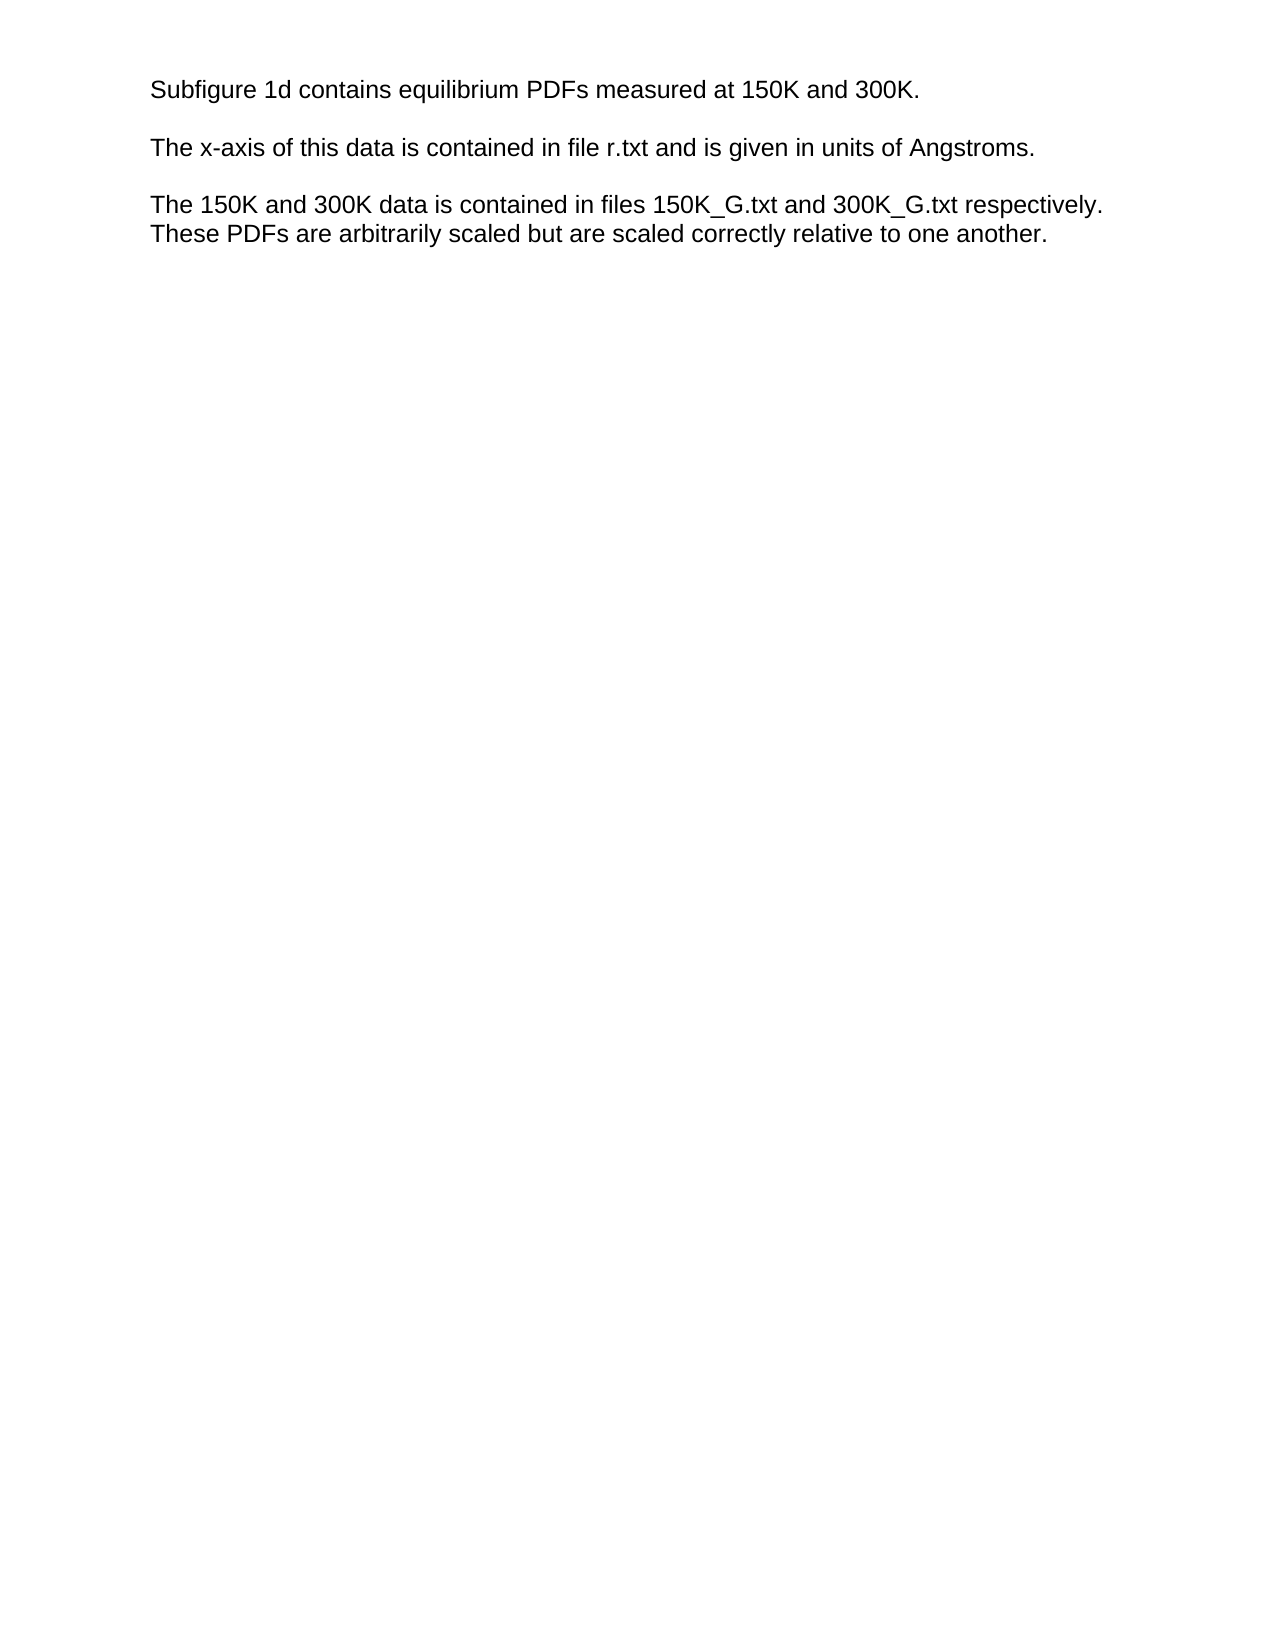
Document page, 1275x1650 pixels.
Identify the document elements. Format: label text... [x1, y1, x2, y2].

text The 150K and 300K data is contained in files 150K_G.txt and 300K_G.txt respectively. These PDFs are arbitrarily scaled but are scaled correctly relative to one another. [150, 190, 1125, 247]
text The x-axis of this data is contained in file r.txt and is given in units of Angstroms. [150, 132, 1125, 161]
text Subfigure 1d contains equilibrium PDFs measured at 150K and 300K. [150, 75, 1125, 104]
